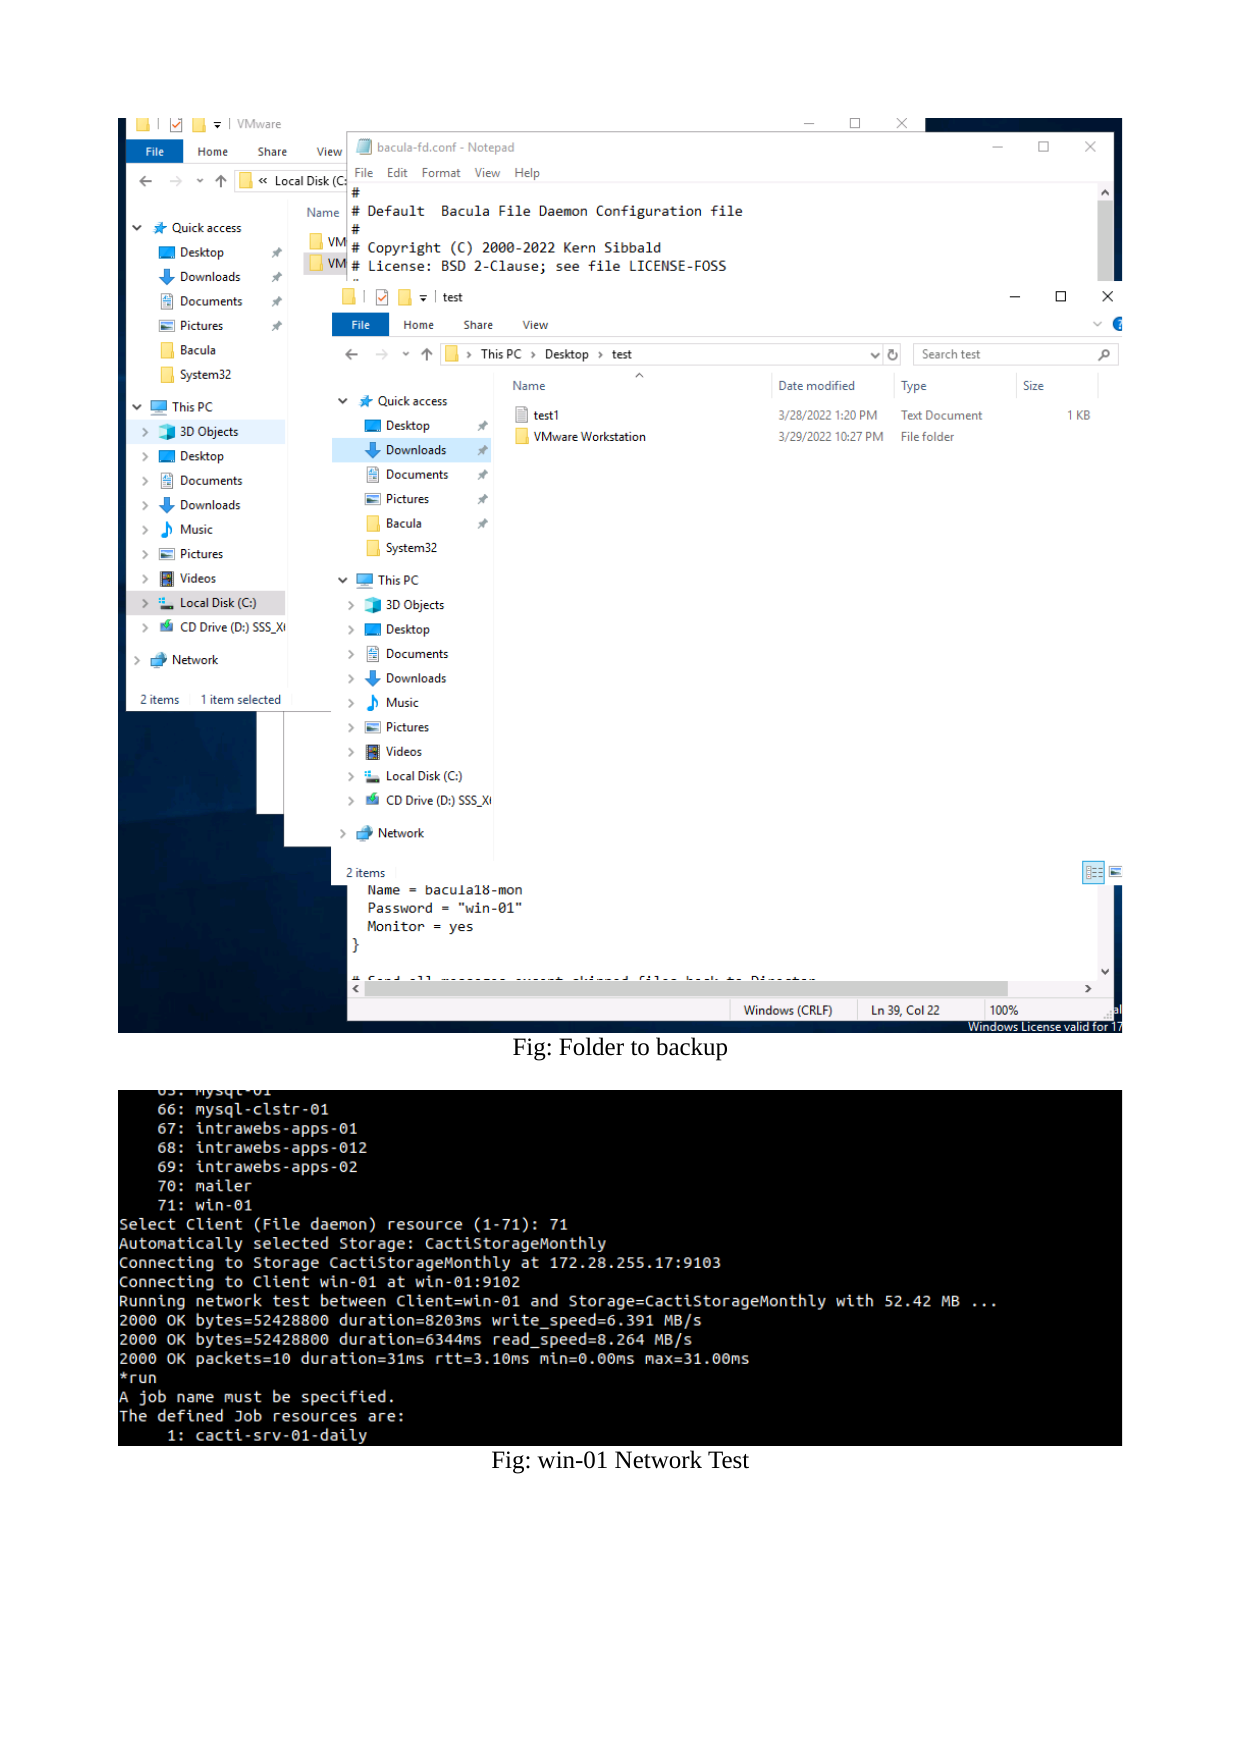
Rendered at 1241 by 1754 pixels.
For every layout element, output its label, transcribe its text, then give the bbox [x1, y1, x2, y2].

picture [118, 1090, 1123, 1446]
picture [118, 118, 1123, 1033]
text Fig: Folder to backup [118, 1033, 1122, 1061]
text Fig: win-01 Network Test [118, 1446, 1122, 1474]
